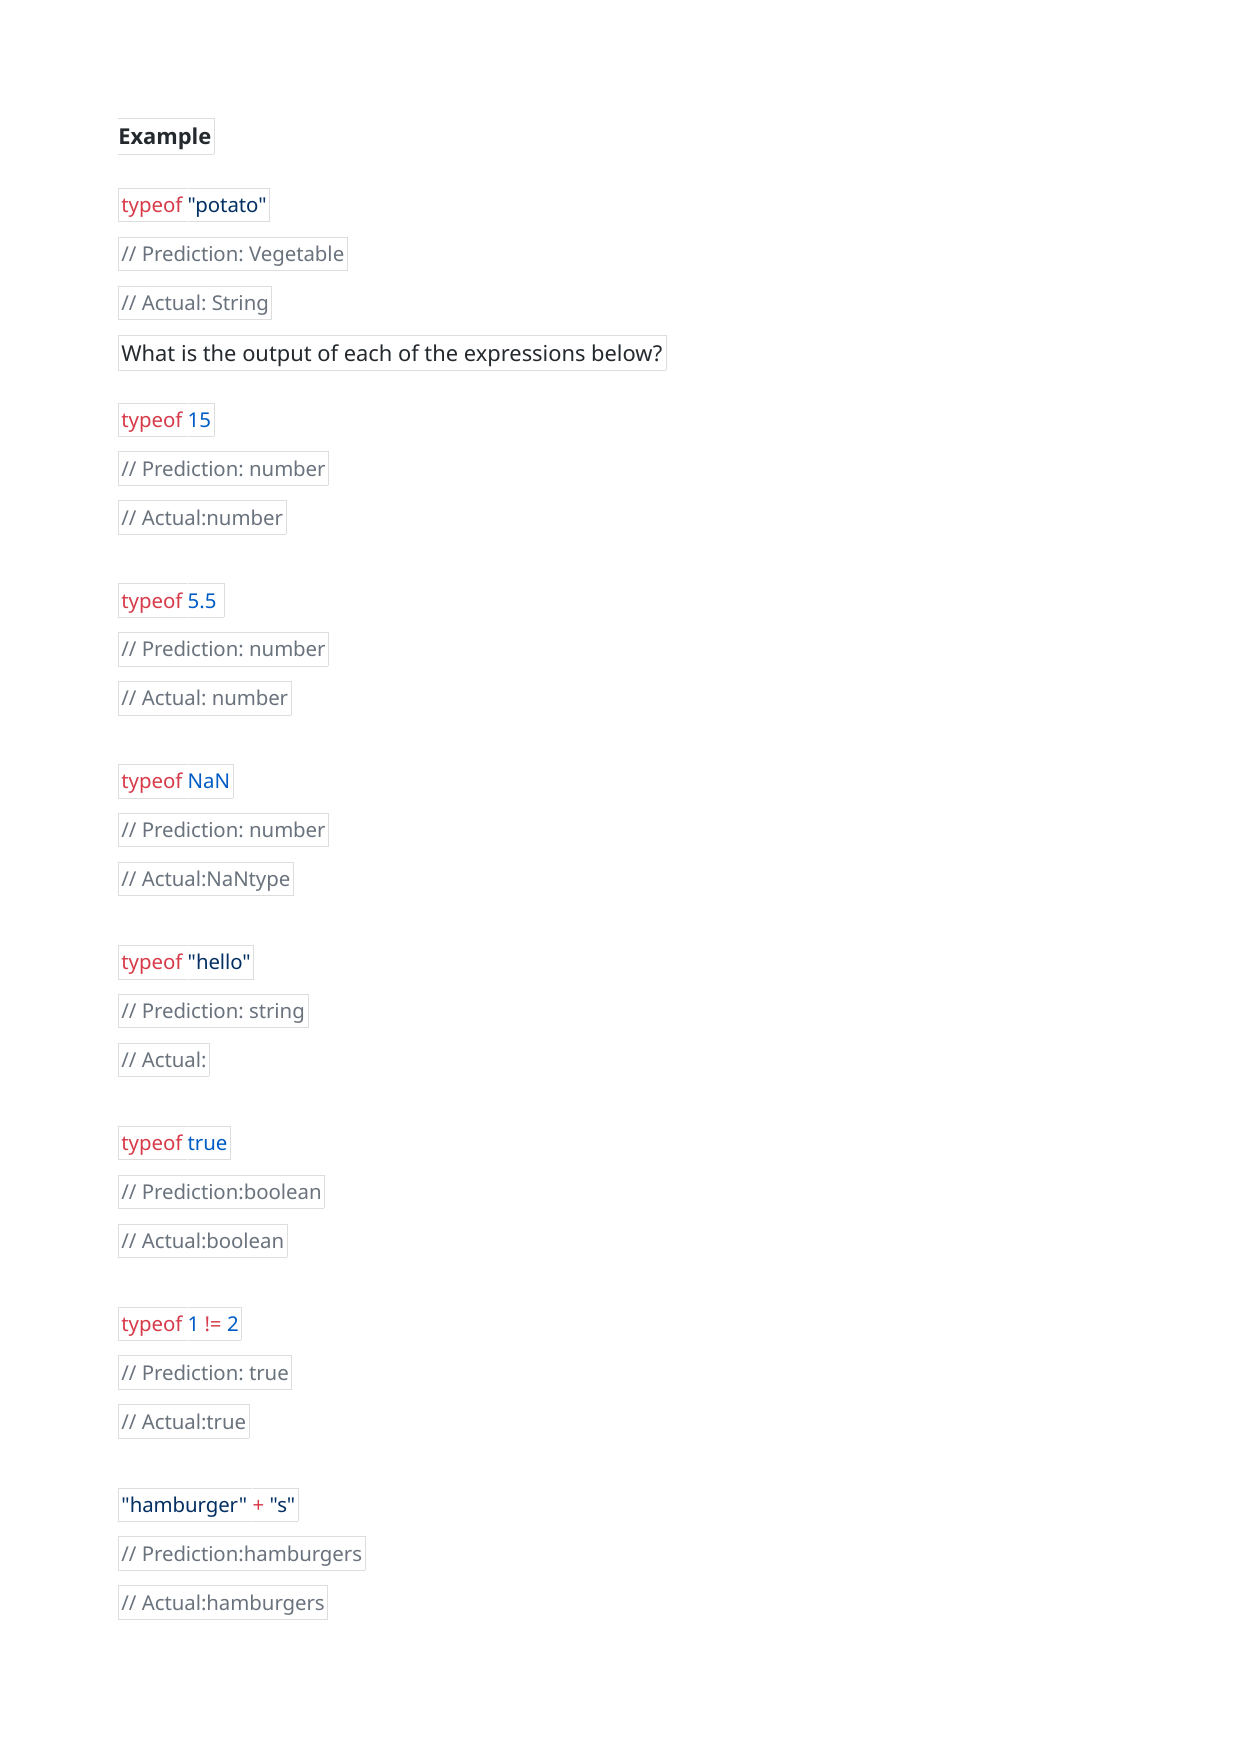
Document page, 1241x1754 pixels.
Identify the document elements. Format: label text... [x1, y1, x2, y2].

text [329, 632, 1122, 666]
text typeof NaN [119, 765, 233, 798]
text [299, 1487, 1122, 1521]
text // Prediction:boolean [119, 1176, 324, 1208]
text [287, 500, 1122, 534]
text // Actual: String [119, 287, 271, 319]
text // Prediction: number [119, 814, 328, 846]
text typeof true [119, 1127, 230, 1159]
text [270, 188, 1122, 222]
text // Prediction: number [119, 633, 328, 666]
text [210, 1043, 1122, 1076]
text [254, 945, 1122, 979]
text "hamburger" + "s" [119, 1489, 298, 1521]
text [329, 813, 1122, 847]
text typeof 15 [119, 404, 214, 436]
text [348, 237, 1122, 271]
text // Actual: [119, 1044, 209, 1076]
text [215, 402, 1122, 436]
text typeof 5.5 [119, 584, 224, 617]
text // Actual: number [119, 682, 291, 715]
text [328, 1585, 1122, 1619]
text [667, 334, 1122, 370]
text [234, 764, 1122, 798]
text // Actual:hamburgers [119, 1586, 327, 1619]
text [292, 681, 1122, 715]
text What is the output of each of the expressions below? [119, 336, 666, 370]
text [309, 994, 1122, 1027]
text [250, 1404, 1122, 1438]
text // Prediction: true [119, 1356, 291, 1389]
text [225, 583, 1122, 617]
text [366, 1536, 1122, 1570]
text // Prediction: Vegetable [119, 238, 347, 270]
text [325, 1174, 1122, 1208]
text typeof 1 != 2 [119, 1308, 241, 1340]
text // Actual:NaNtype [119, 863, 293, 895]
text // Prediction:hamburgers [119, 1537, 365, 1570]
text typeof "hello" [119, 946, 253, 979]
subtitle [215, 118, 1122, 154]
text // Actual:true [119, 1405, 249, 1438]
text // Actual:number [119, 501, 286, 534]
text // Prediction: number [119, 452, 328, 485]
text [272, 286, 1122, 319]
text [231, 1126, 1122, 1159]
text [242, 1307, 1122, 1340]
text typeof "potato" [119, 189, 269, 221]
text // Prediction: string [119, 995, 308, 1027]
text [329, 451, 1122, 485]
text // Actual:boolean [119, 1225, 287, 1257]
subtitle Example [118, 119, 214, 154]
text [288, 1223, 1122, 1257]
text [294, 862, 1122, 896]
text [292, 1355, 1122, 1389]
